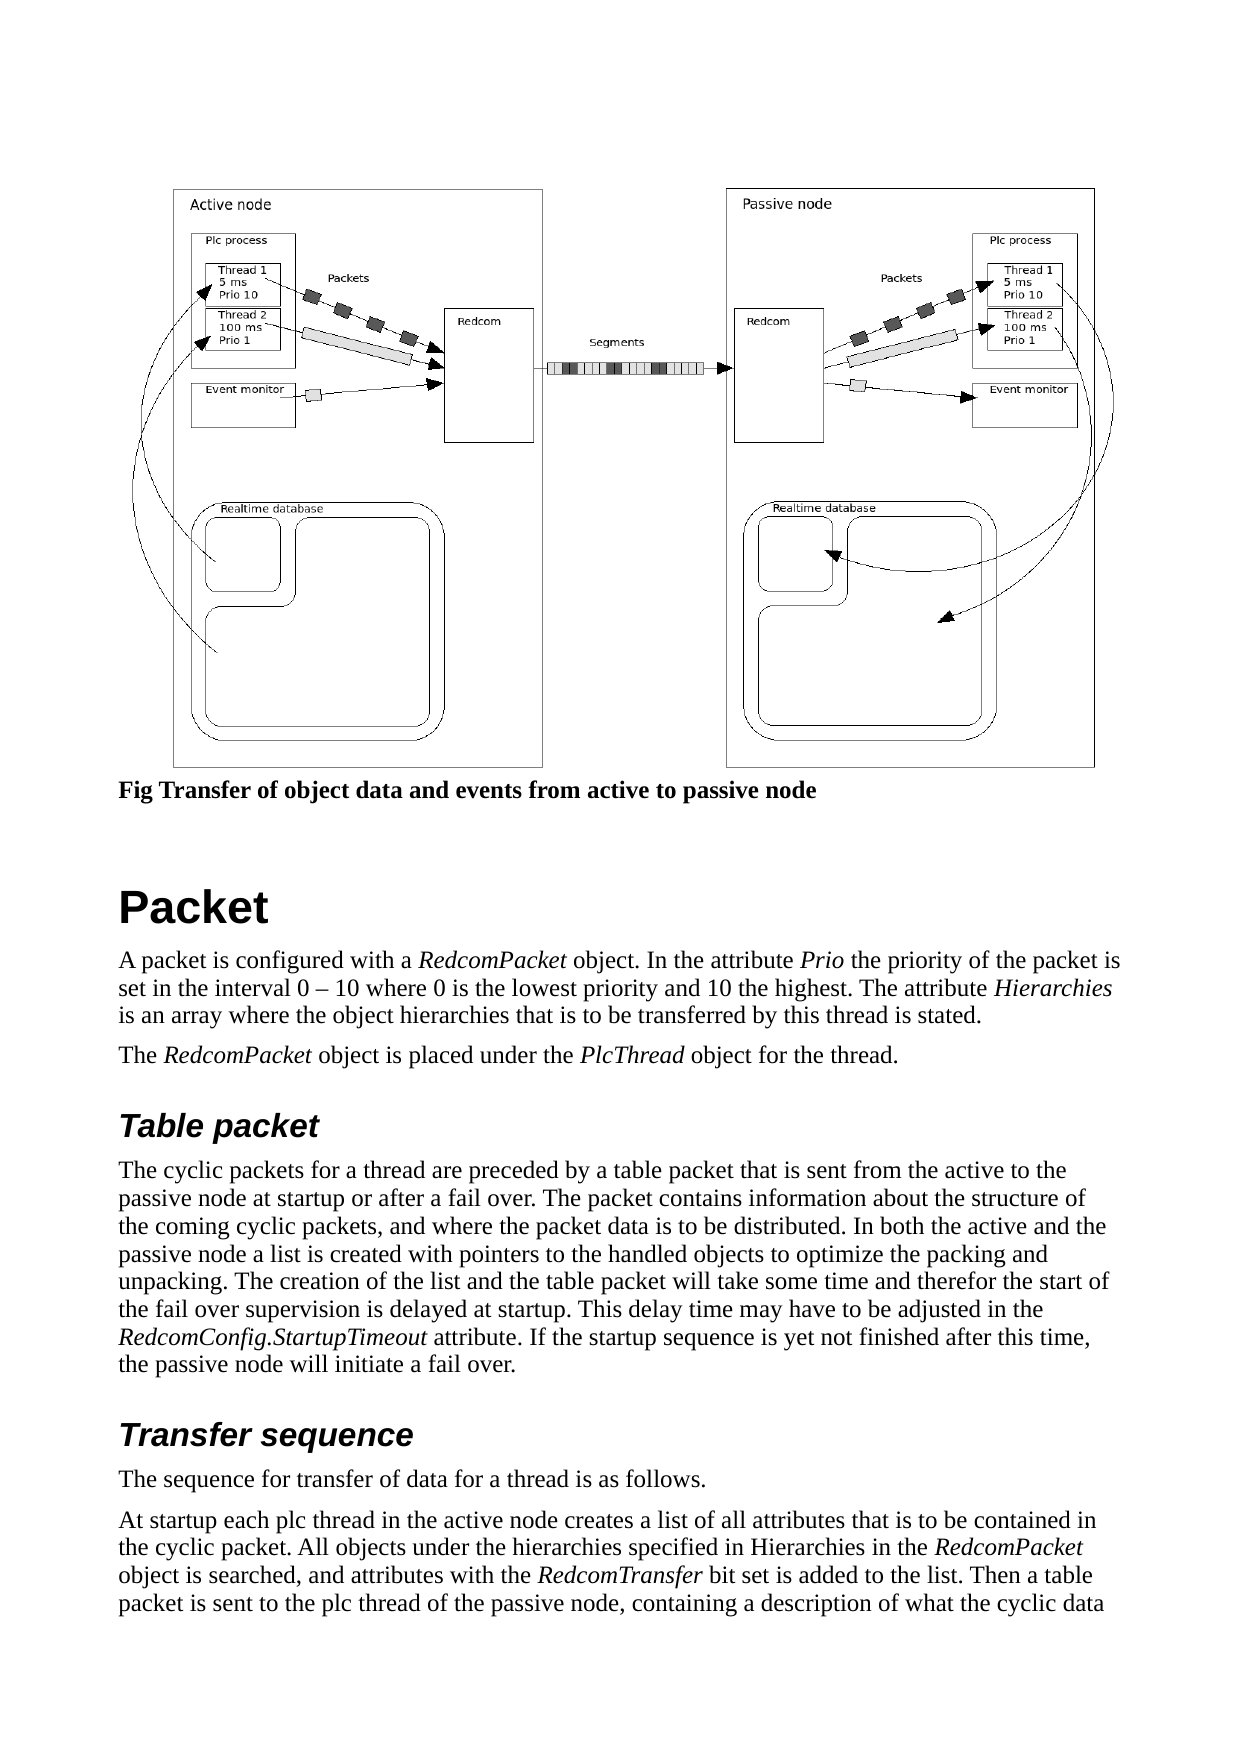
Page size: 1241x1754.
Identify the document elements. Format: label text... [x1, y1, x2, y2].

picture [118, 175, 1122, 776]
text The cyclic packets for a thread are preceded by a table packet that is sent from the active to the passive node at startup or after a fail over. The packet contains information about the structure of the coming cyclic packets, and where the packet data is to be distributed. In both the active and the passive node a list is created with pointers to the handled objects to optimize the packing and unpacking. The creation of the list and the table packet will take some time and therefor the start of the fail over supervision is delayed at startup. This delay time may have to be adjusted in the RedcomConfig.StartupTimeout attribute. If the startup sequence is yet not finished after this time, the passive node will initiate a fail over. [118, 1157, 1122, 1378]
text The RedcomPacket object is placed under the PlcThread object for the thread. [118, 1042, 1122, 1069]
text The sequence for transfer of data for a thread is as follows. [118, 1466, 1122, 1493]
text At startup each plc thread in the active node creates a list of all attributes that is to be contained in the cyclic packet. All objects under the hierarchies specified in Hierarchies in the RedcomPacket object is searched, and attributes with the RedcomTransfer bit set is added to the list. Then a table packet is sent to the plc thread of the passive node, containing a description of what the cyclic data [118, 1506, 1122, 1617]
text Fig Transfer of object data and events from active to passive node [118, 776, 1122, 804]
subtitle Transfer sequence [118, 1416, 1122, 1453]
subtitle Table packet [118, 1107, 1122, 1144]
subtitle Packet [118, 881, 1122, 933]
text A packet is configured with a RedcomPacket object. In the attribute Prio the priority of the packet is set in the interval 0 – 10 where 0 is the lowest priority and 10 the highest. The attribute Hierarchies is an array where the object hierarchies that is to be transferred by this thread is stated. [118, 946, 1122, 1029]
